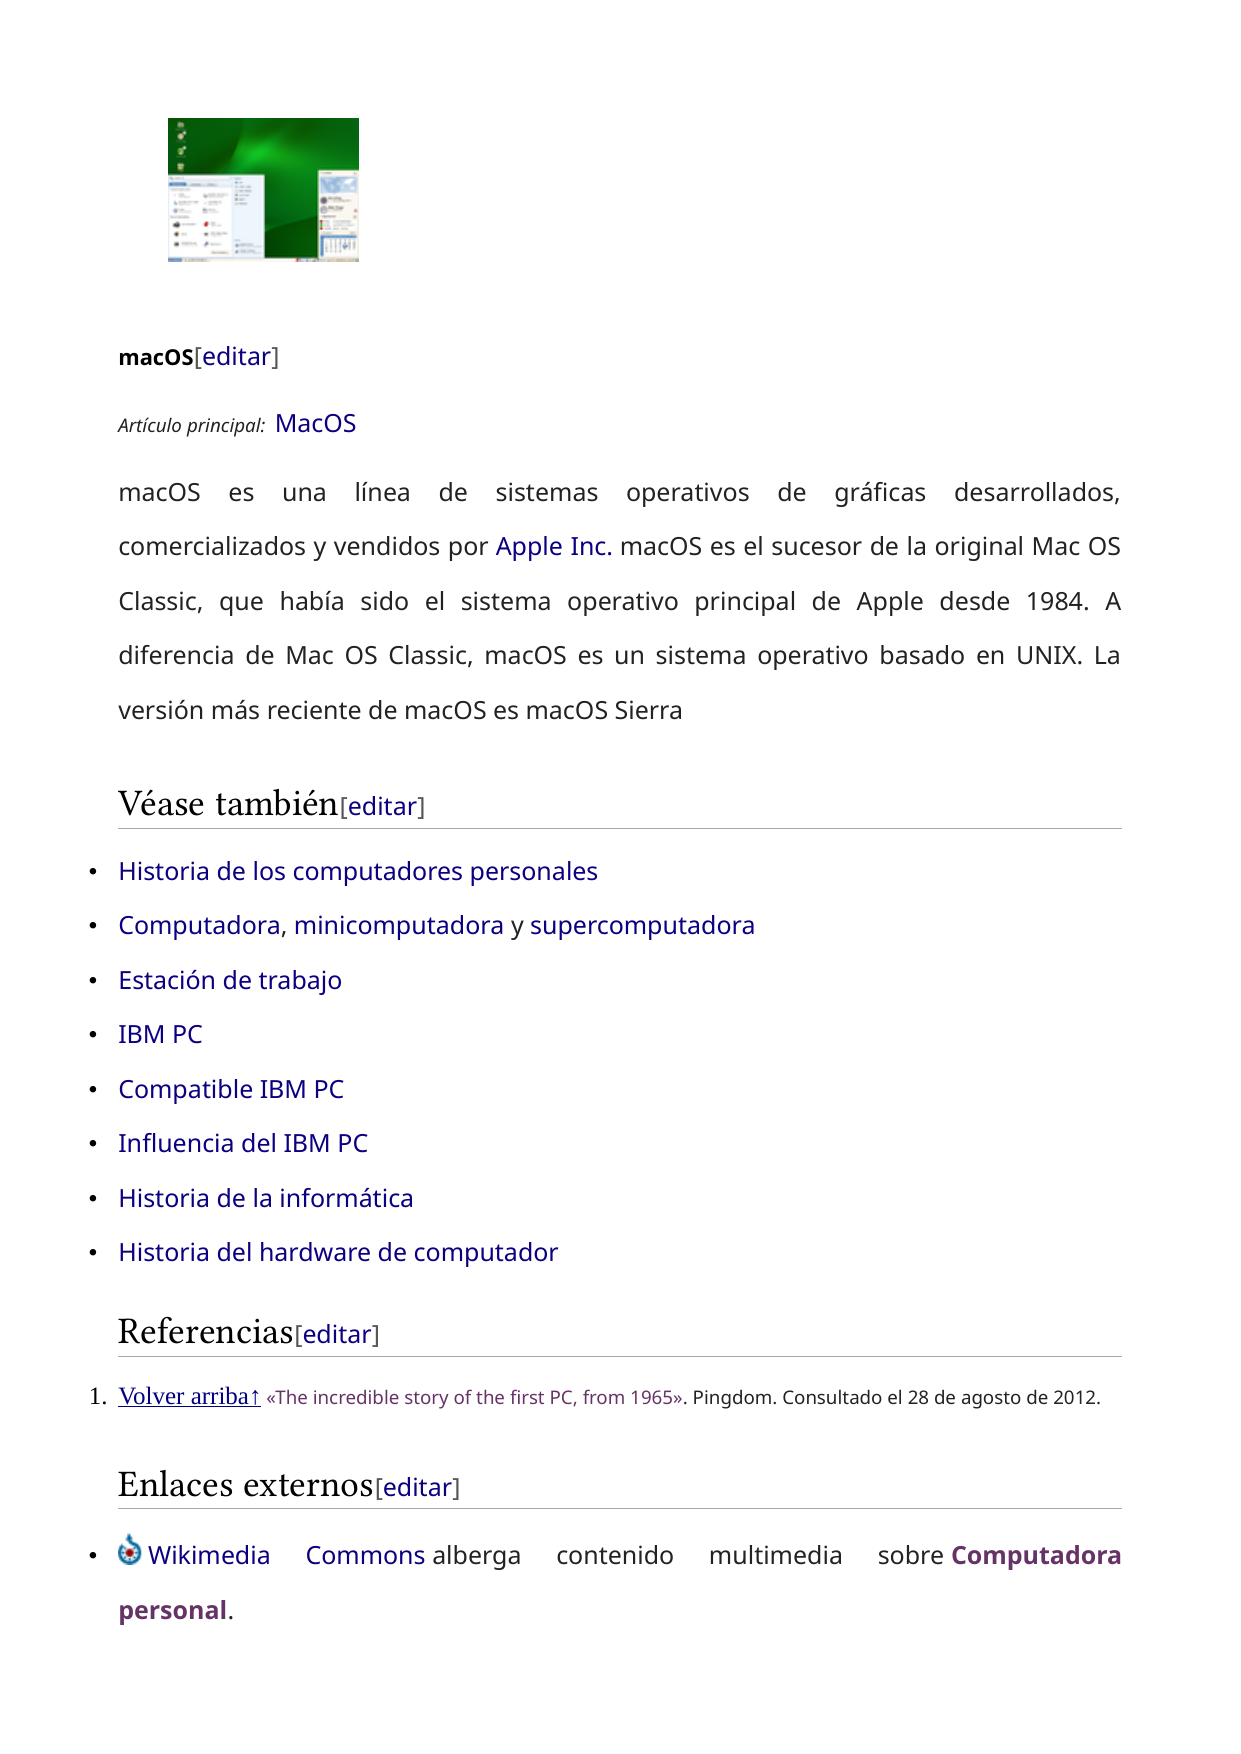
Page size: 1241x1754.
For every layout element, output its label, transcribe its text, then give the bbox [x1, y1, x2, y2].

list Historia del hardware de computador [118, 1235, 1122, 1269]
list Computadora, minicomputadora y supercomputadora [118, 908, 1122, 942]
list Estación de trabajo [118, 962, 1122, 996]
picture [118, 1533, 142, 1565]
list IBM PC [118, 1017, 1122, 1051]
subtitle Enlaces externos[editar] [118, 1462, 1122, 1508]
list Compatible IBM PC [118, 1071, 1122, 1105]
list Volver arriba↑ «The incredible story of the first PC, from 1965». Pingdom. Consultado el 28 de agosto de 2012. [118, 1381, 1122, 1410]
subtitle Referencias[editar] [118, 1310, 1122, 1356]
subtitle Véase también[editar] [118, 782, 1122, 828]
text Artículo principal: MacOS [118, 405, 1122, 439]
list Historia de los computadores personales [118, 853, 1122, 887]
list Historia de la informática [118, 1180, 1122, 1214]
picture [168, 118, 359, 262]
list Wikimedia Commons alberga contenido multimedia sobre Computadora personal. [118, 1533, 1122, 1626]
list Influencia del IBM PC [118, 1126, 1122, 1160]
text macOS es una línea de sistemas operativos de gráficas desarrollados, comercializados y vendidos por Apple Inc. macOS es el sucesor de la original Mac OS Classic, que había sido el sistema operativo principal de Apple desde 1984. A diferencia de Mac OS Classic, macOS es un sistema operativo basado en UNIX. La versión más reciente de macOS es macOS Sierra [118, 474, 1122, 726]
subtitle macOS[editar] [118, 338, 1122, 372]
